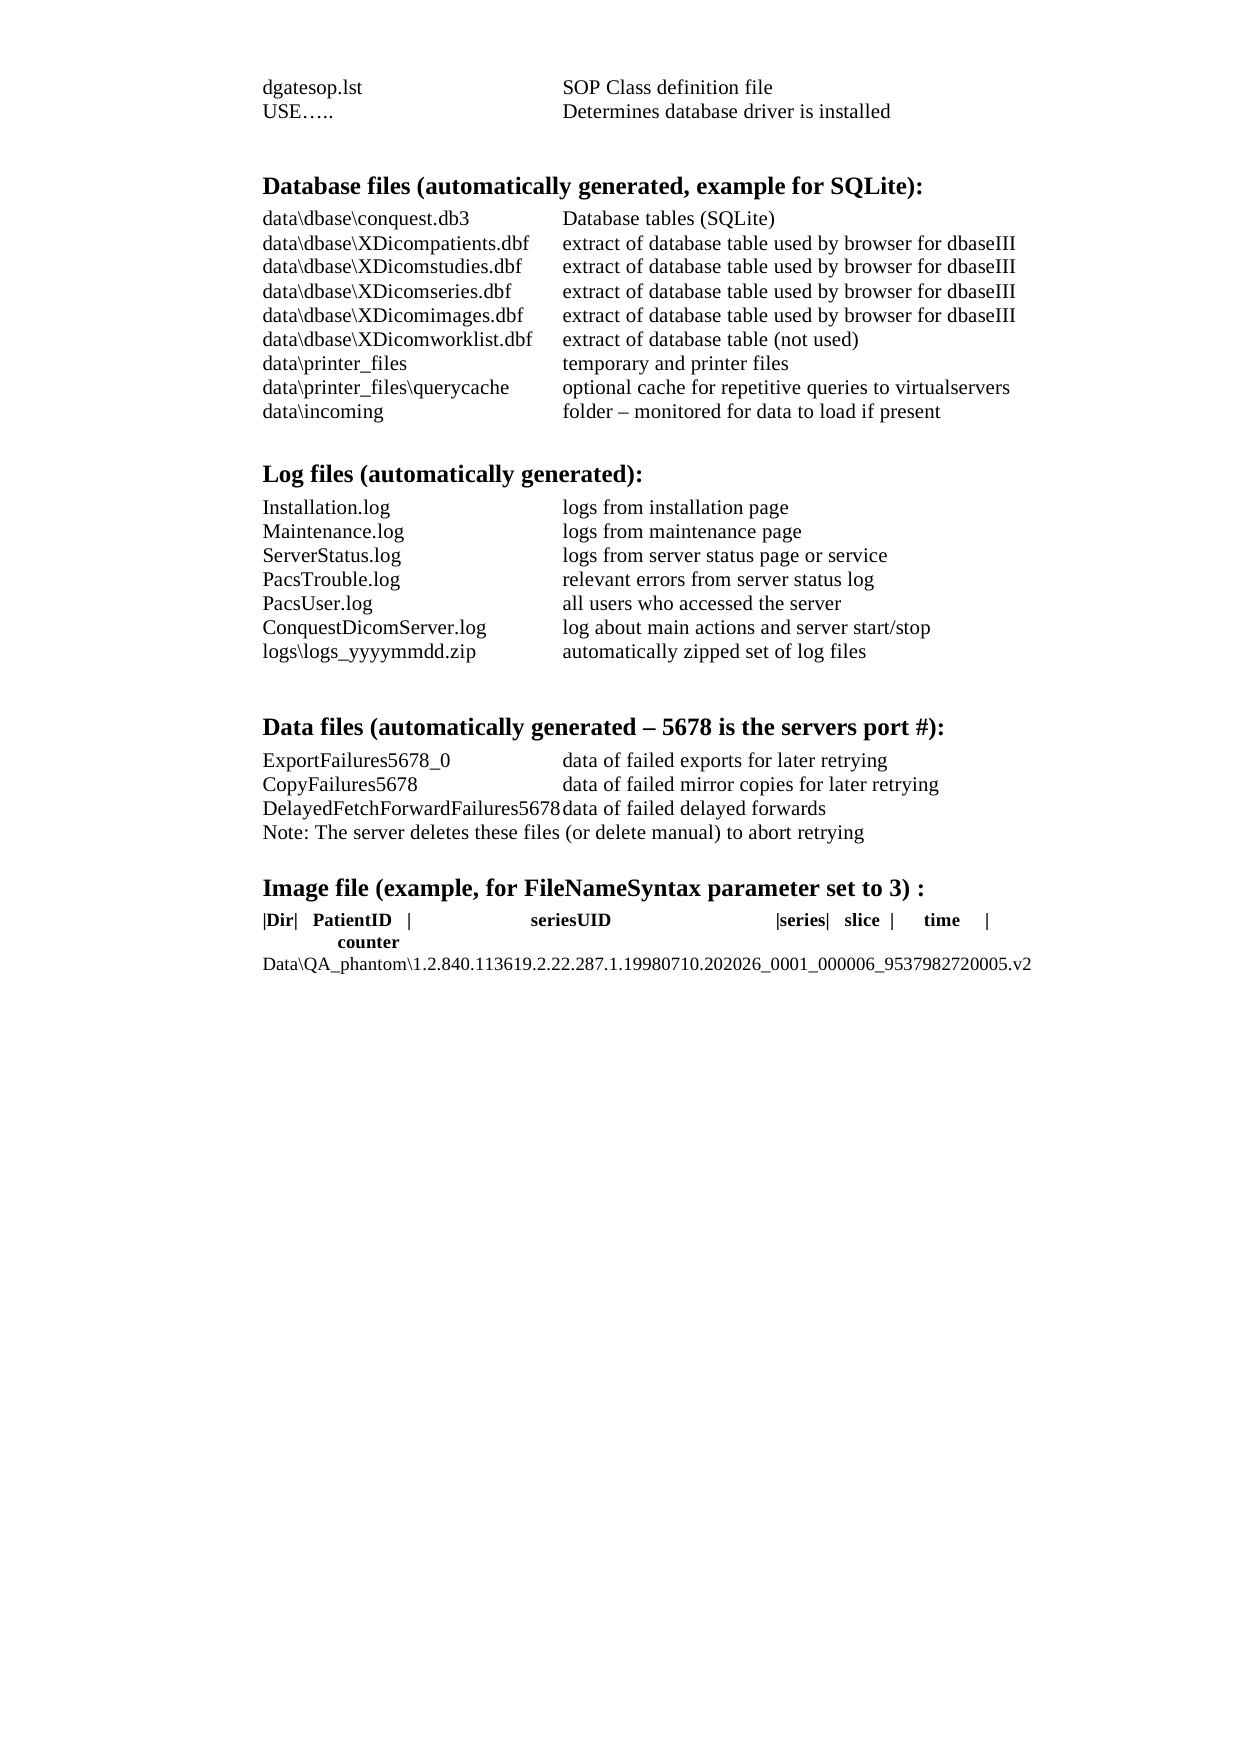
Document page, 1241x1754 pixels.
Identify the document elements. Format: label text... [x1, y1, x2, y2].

text |Dir| PatientID | seriesUID |series| slice | time | counter [262, 908, 1053, 952]
text CopyFailures5678 data of failed mirror copies for later retrying [262, 772, 1053, 796]
text data\dbase\XDicompatients.dbf extract of database table used by browser for dbaseIII [262, 230, 1053, 254]
text data\printer_files temporary and printer files data\printer_files\querycache optional cache for repetitive queries to virtualservers data\incoming folder – monitored for data to load if present [262, 351, 1053, 447]
text Log files (automatically generated): [262, 459, 1053, 488]
text PacsUser.log all users who accessed the server [262, 591, 1053, 615]
text data\dbase\XDicomseries.dbf extract of database table used by browser for dbaseIII [262, 278, 1053, 302]
text data\dbase\XDicomworklist.dbf extract of database table (not used) [262, 327, 1053, 351]
text ConquestDicomServer.log log about main actions and server start/stop [262, 615, 1053, 639]
text Maintenance.log logs from maintenance page [262, 519, 1053, 543]
text logs\logs_yyyymmdd.zip automatically zipped set of log files [262, 639, 1053, 663]
text Data\QA_phantom\1.2.840.113619.2.22.287.1.19980710.202026_0001_000006_9537982720005.v2 [262, 952, 1053, 974]
text Note: The server deletes these files (or delete manual) to abort retrying [262, 820, 1053, 844]
text data\dbase\XDicomstudies.dbf extract of database table used by browser for dbaseIII [262, 254, 1053, 278]
text Image file (example, for FileNameSyntax parameter set to 3) : [262, 873, 1053, 902]
text dgatesop.lst SOP Class definition file [262, 75, 1053, 99]
text ServerStatus.log logs from server status page or service [262, 543, 1053, 567]
text USE….. Determines database driver is installed [262, 99, 1053, 123]
text PacsTrouble.log relevant errors from server status log [262, 567, 1053, 591]
text Database files (automatically generated, example for SQLite): [262, 171, 1053, 200]
text DelayedFetchForwardFailures5678 data of failed delayed forwards [262, 796, 1053, 820]
text data\dbase\conquest.db3 Database tables (SQLite) [262, 206, 1053, 230]
text Data files (automatically generated – 5678 is the servers port #): [262, 712, 1053, 741]
text ExportFailures5678_0 data of failed exports for later retrying [262, 747, 1053, 772]
text data\dbase\XDicomimages.dbf extract of database table used by browser for dbaseIII [262, 302, 1053, 327]
text Installation.log logs from installation page [262, 495, 1053, 519]
